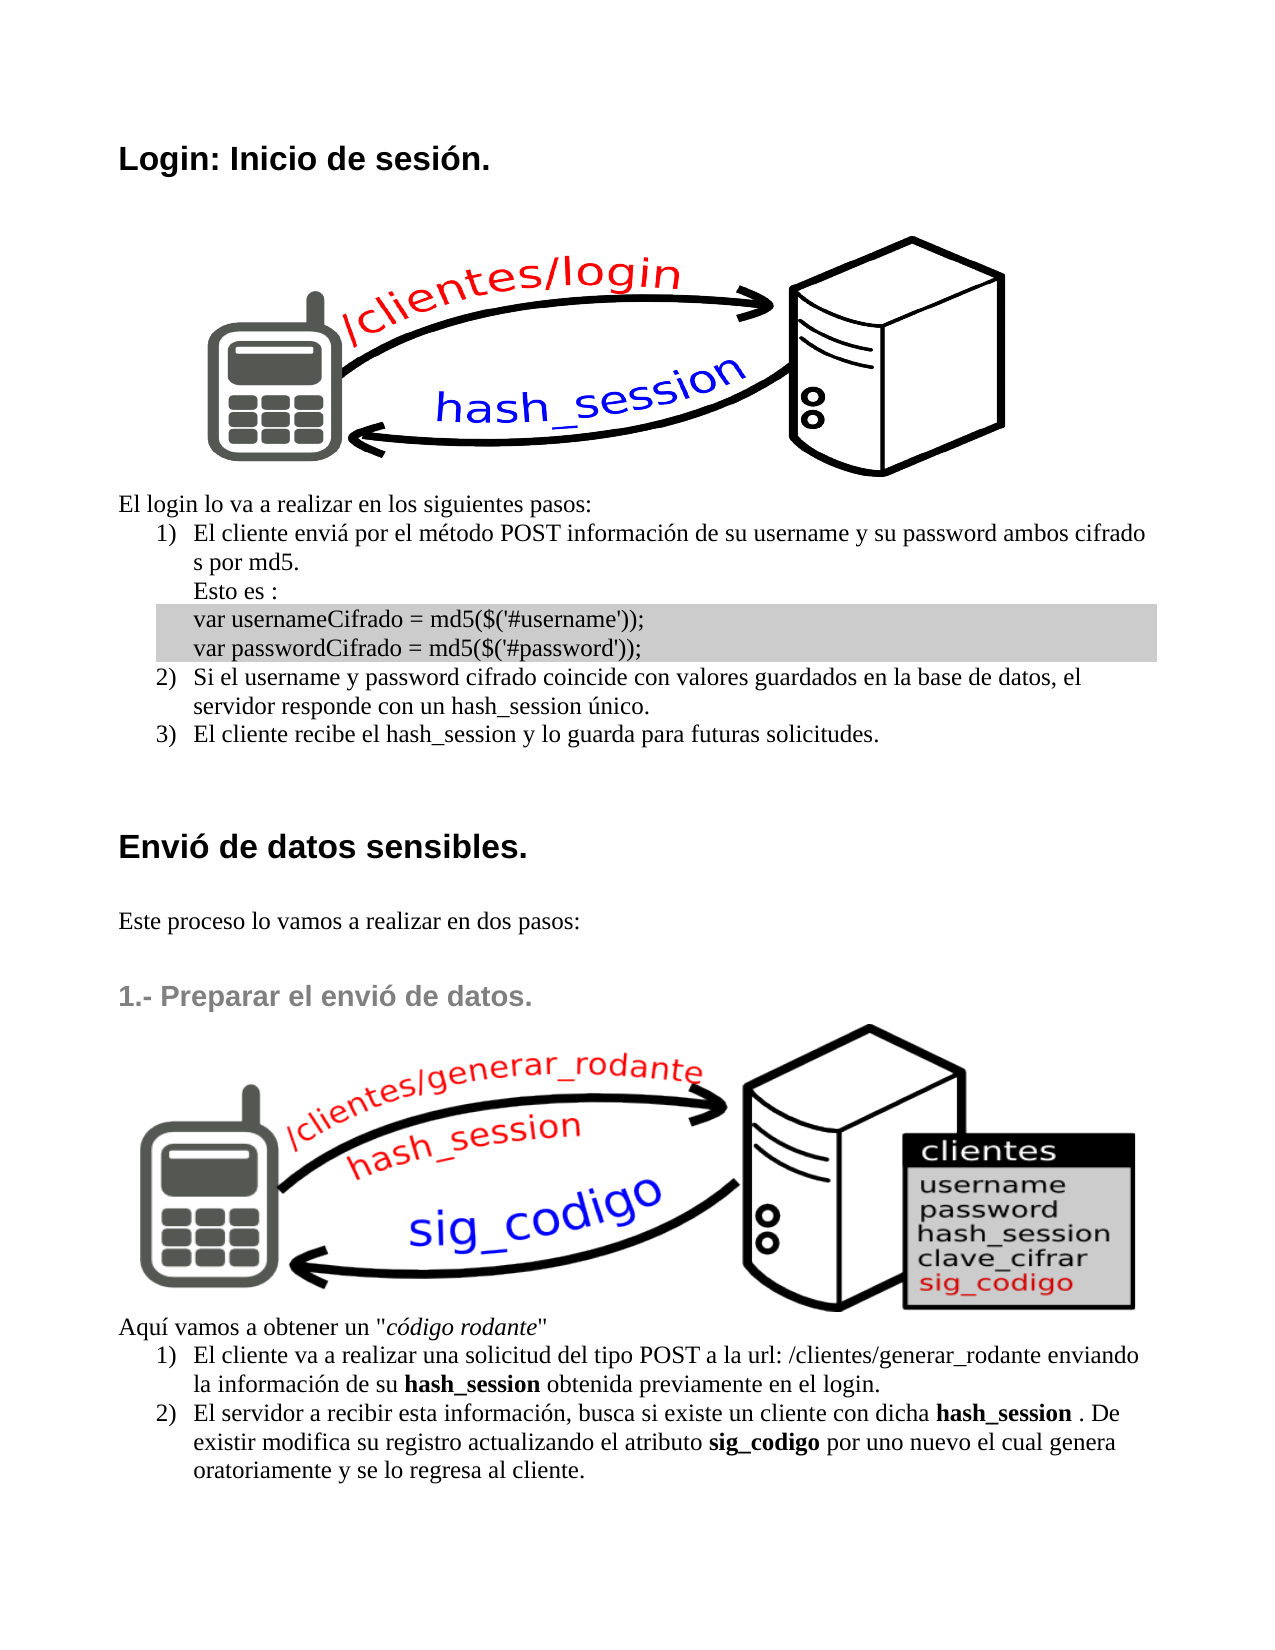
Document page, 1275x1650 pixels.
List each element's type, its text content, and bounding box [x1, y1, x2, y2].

list Esto es : [156, 576, 1157, 604]
list El cliente enviá por el método POST información de su username y su password ambos cifrado s por md5. [156, 518, 1157, 576]
text Este proceso lo vamos a realizar en dos pasos: [118, 906, 1157, 935]
list Si el username y password cifrado coincide con valores guardados en la base de datos, el servidor responde con un hash_session único. [156, 662, 1157, 719]
list El cliente recibe el hash_session y lo guarda para futuras solicitudes. [156, 719, 1157, 748]
subtitle 1.- Preparar el envió de datos. [118, 978, 1157, 1012]
subtitle Login: Inicio de sesión. [118, 139, 1157, 178]
picture [140, 1024, 1136, 1312]
text Aquí vamos a obtener un "código rodante" [118, 1024, 1157, 1340]
list var usernameCifrado = md5($('#username')); [156, 604, 1157, 633]
picture [207, 236, 1006, 477]
list El cliente va a realizar una solicitud del tipo POST a la url: /clientes/generar_rodante enviando la información de su hash_session obtenida previamente en el login. [156, 1340, 1157, 1398]
text El login lo va a realizar en los siguientes pasos: [118, 489, 1157, 518]
list var passwordCifrado = md5($('#password')); [156, 633, 1157, 662]
list El servidor a recibir esta información, busca si existe un cliente con dicha hash_session . De existir modifica su registro actualizando el atributo sig_codigo por uno nuevo el cual genera oratoriamente y se lo regresa al cliente. [156, 1398, 1157, 1484]
subtitle Envió de datos sensibles. [118, 827, 1157, 865]
